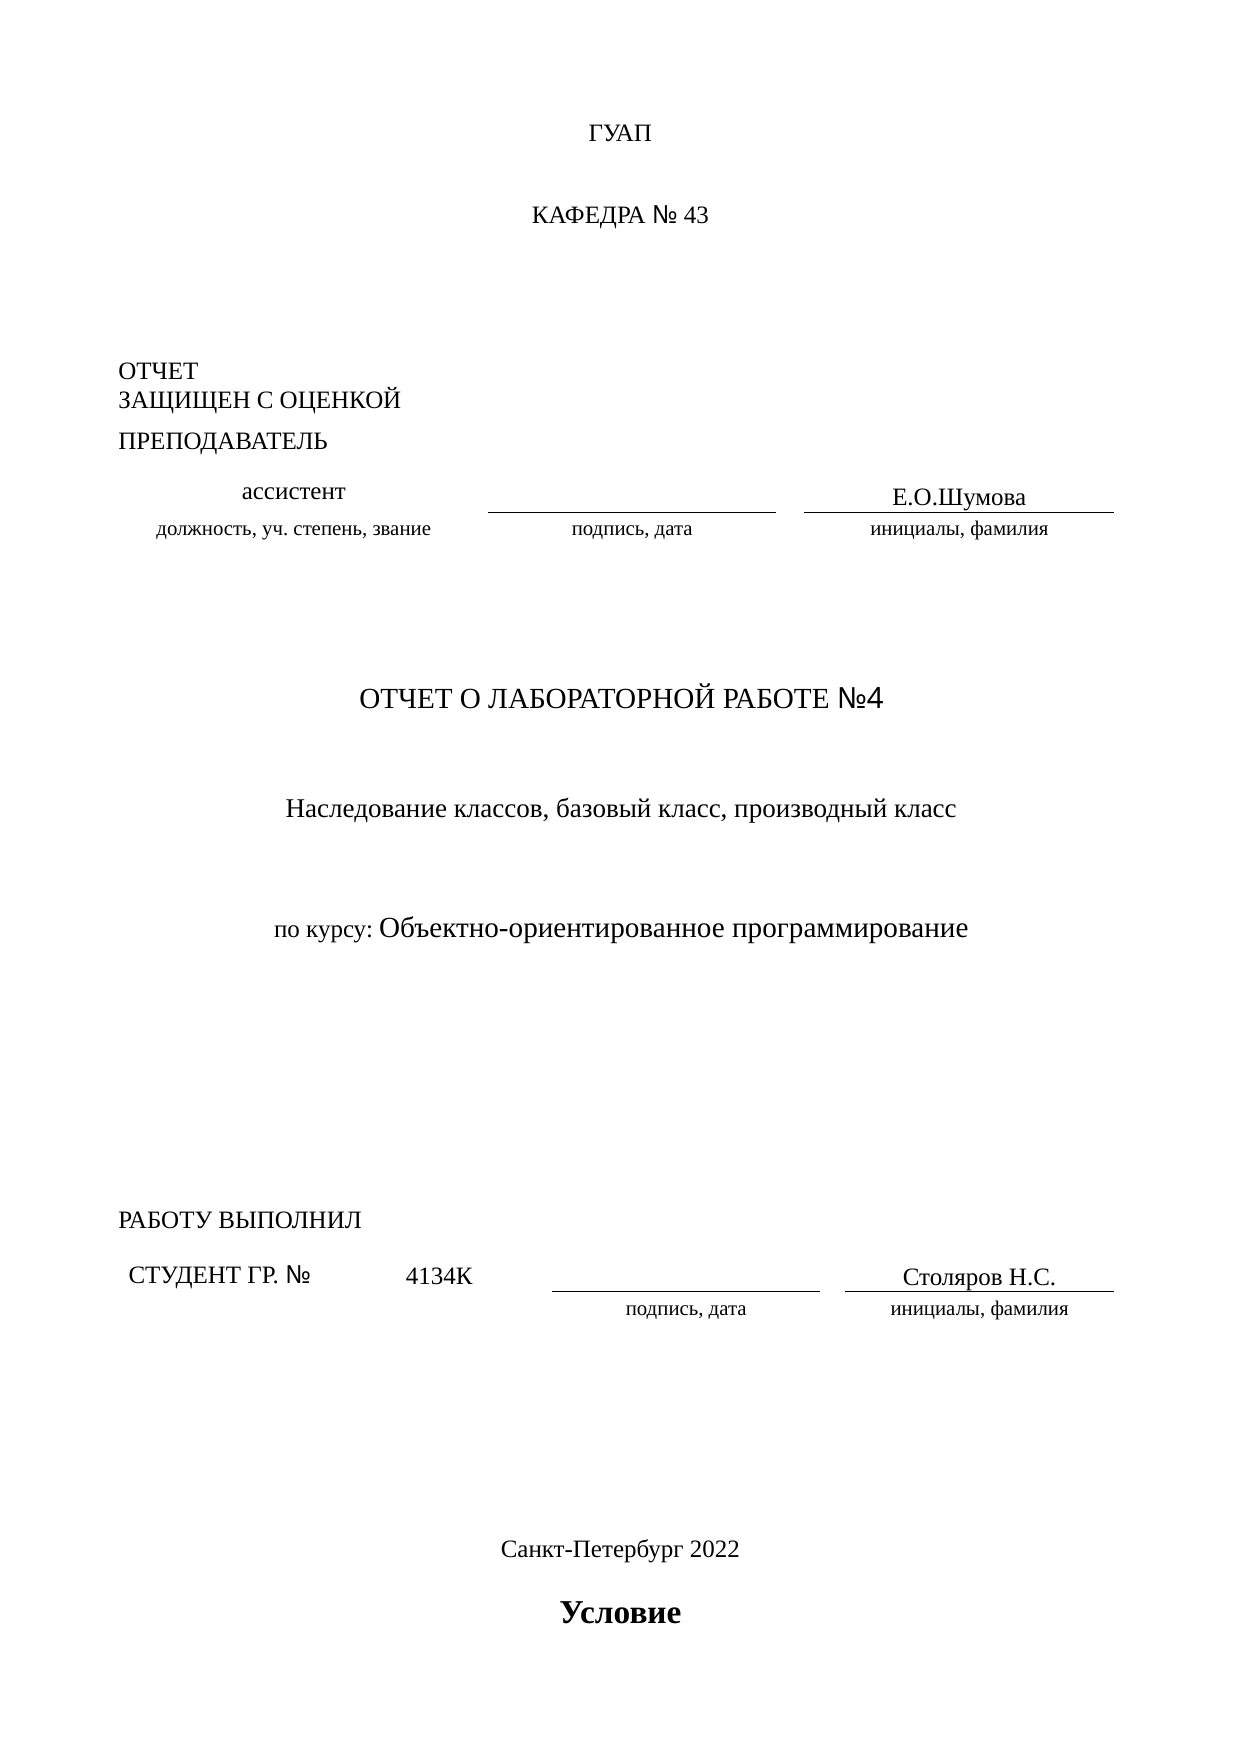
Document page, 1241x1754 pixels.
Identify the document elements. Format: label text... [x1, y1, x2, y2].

table_cell [776, 512, 804, 544]
text Условие [118, 1592, 1122, 1630]
table_cell подпись, дата [552, 1292, 820, 1323]
text КАФЕДРА № 43 [118, 197, 1122, 231]
table_header ОТЧЕТ О ЛАБОРАТОРНОЙ РАБОТЕ №4 [128, 577, 1114, 717]
table_header СТУДЕНТ ГР. № [128, 1248, 350, 1291]
table_cell [128, 1291, 350, 1323]
text РАБОТУ ВЫПОЛНИЛ [118, 1205, 1122, 1234]
table_cell инициалы, фамилия [804, 513, 1114, 544]
text ОТЧЕТ ЗАЩИЩЕН С ОЦЕНКОЙ [118, 356, 1122, 413]
table_header [820, 1248, 845, 1291]
text Санкт-Петербург 2022 [118, 1534, 1122, 1563]
table_cell должность, уч. степень, звание [128, 512, 459, 544]
table_cell по курсу: Объектно-ориентированное программирование [128, 898, 1114, 944]
table_header ассистент [128, 469, 459, 512]
table_cell инициалы, фамилия [845, 1292, 1114, 1323]
table_header [552, 1248, 820, 1291]
table_cell [459, 512, 488, 544]
table_cell [820, 1291, 845, 1323]
table_cell Наследование классов, базовый класс, производный класс [128, 717, 1114, 898]
table_header [488, 469, 776, 512]
text ГУАП [118, 118, 1122, 147]
table_header [776, 469, 804, 512]
table_cell [128, 1000, 1114, 1030]
table_cell подпись, дата [488, 513, 776, 544]
table_cell [128, 944, 1114, 999]
table_cell [350, 1291, 527, 1323]
table_cell [527, 1291, 552, 1323]
text ПРЕПОДАВАТЕЛЬ [118, 426, 1122, 455]
table_header 4134К [350, 1248, 527, 1291]
table_header Е.О.Шумова [804, 469, 1114, 512]
table_header [459, 469, 488, 512]
table_header Столяров Н.С. [845, 1248, 1114, 1291]
table_header [527, 1248, 552, 1291]
